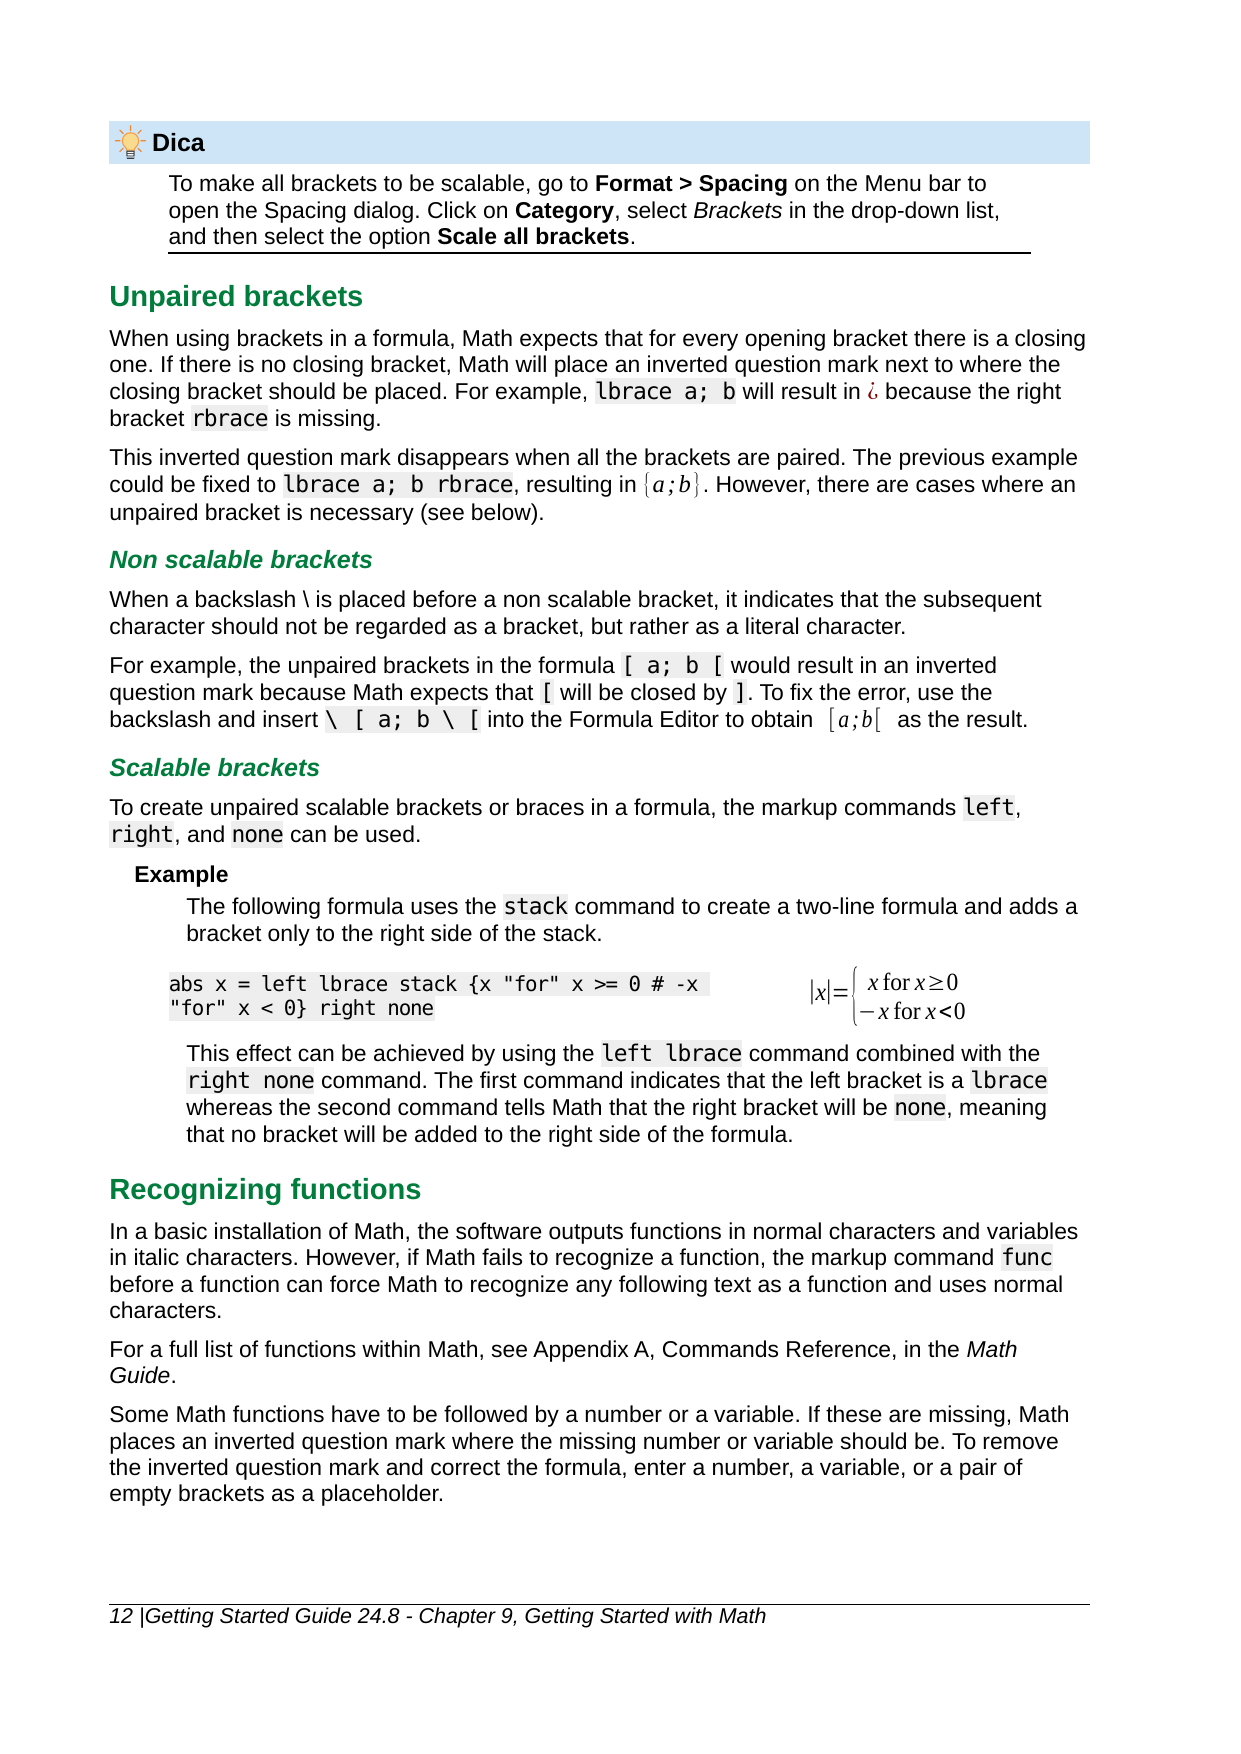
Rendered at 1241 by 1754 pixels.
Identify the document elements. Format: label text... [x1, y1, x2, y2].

text This effect can be achieved by using the left lbrace command combined with the right none command. The first command indicates that the left bracket is a lbrace whereas the second command tells Math that the right bracket will be none, meaning that no bracket will be added to the right side of the formula. [186, 1040, 1090, 1147]
text In a basic installation of Math, the software outputs functions in normal characters and variables in italic characters. However, if Math fails to recognize a function, the markup command func before a function can force Math to recognize any following text as a function and uses normal characters. [109, 1218, 1090, 1324]
text The following formula uses the stack command to create a two-line formula and adds a bracket only to the right side of the stack. [186, 893, 1090, 946]
table_header [721, 959, 791, 1028]
subtitle Unpaired brackets [109, 279, 1090, 313]
text To make all brackets to be scalable, go to Format > Spacing on the Menu bar to open the Spacing dialog. Click on Category, select Brackets in the drop-down list, and then select the option Scale all brackets. [168, 170, 1031, 252]
subtitle Dica [109, 121, 1090, 164]
subtitle Non scalable brackets [109, 545, 1090, 574]
text Example [134, 861, 1090, 887]
table_header abs x = left lbrace stack {x "for" x >= 0 # -x "for" x < 0} right none [163, 959, 721, 1028]
list To create unpaired scalable brackets or braces in a formula, the markup commands left, right, and none can be used. [109, 794, 1090, 848]
text For a full list of functions within Math, see Appendix A, Commands Reference, in the Math Guide. [109, 1336, 1090, 1389]
text For example, the unpaired brackets in the formula [ a; b [ would result in an inverted question mark because Math expects that [ will be closed by ]. To fix the error, use the backslash and insert \ [ a; b \ [ into the Formula Editor to obtain as the result. [109, 652, 1090, 734]
subtitle Scalable brackets [109, 753, 1090, 782]
table_header [791, 959, 1036, 1028]
text Some Math functions have to be followed by a number or a variable. If these are missing, Math places an inverted question mark where the missing number or variable should be. To remove the inverted question mark and correct the formula, enter a number, a variable, or a pair of empty brackets as a placeholder. [109, 1401, 1090, 1507]
text When a backslash \ is placed before a non scalable bracket, it indicates that the subsequent character should not be regarded as a bracket, but rather as a literal character. [109, 586, 1090, 639]
text This inverted question mark disappears when all the brackets are paired. The previous example could be fixed to lbrace a; b rbrace, resulting in . However, there are cases where an unpaired bracket is necessary (see below). [109, 444, 1090, 526]
text When using brackets in a formula, Math expects that for every opening bracket there is a closing one. If there is no closing bracket, Math will place an inverted question mark next to where the closing bracket should be placed. For example, lbrace a; b will result in because the right bracket rbrace is missing. [109, 325, 1090, 431]
subtitle Recognizing functions [109, 1172, 1090, 1205]
